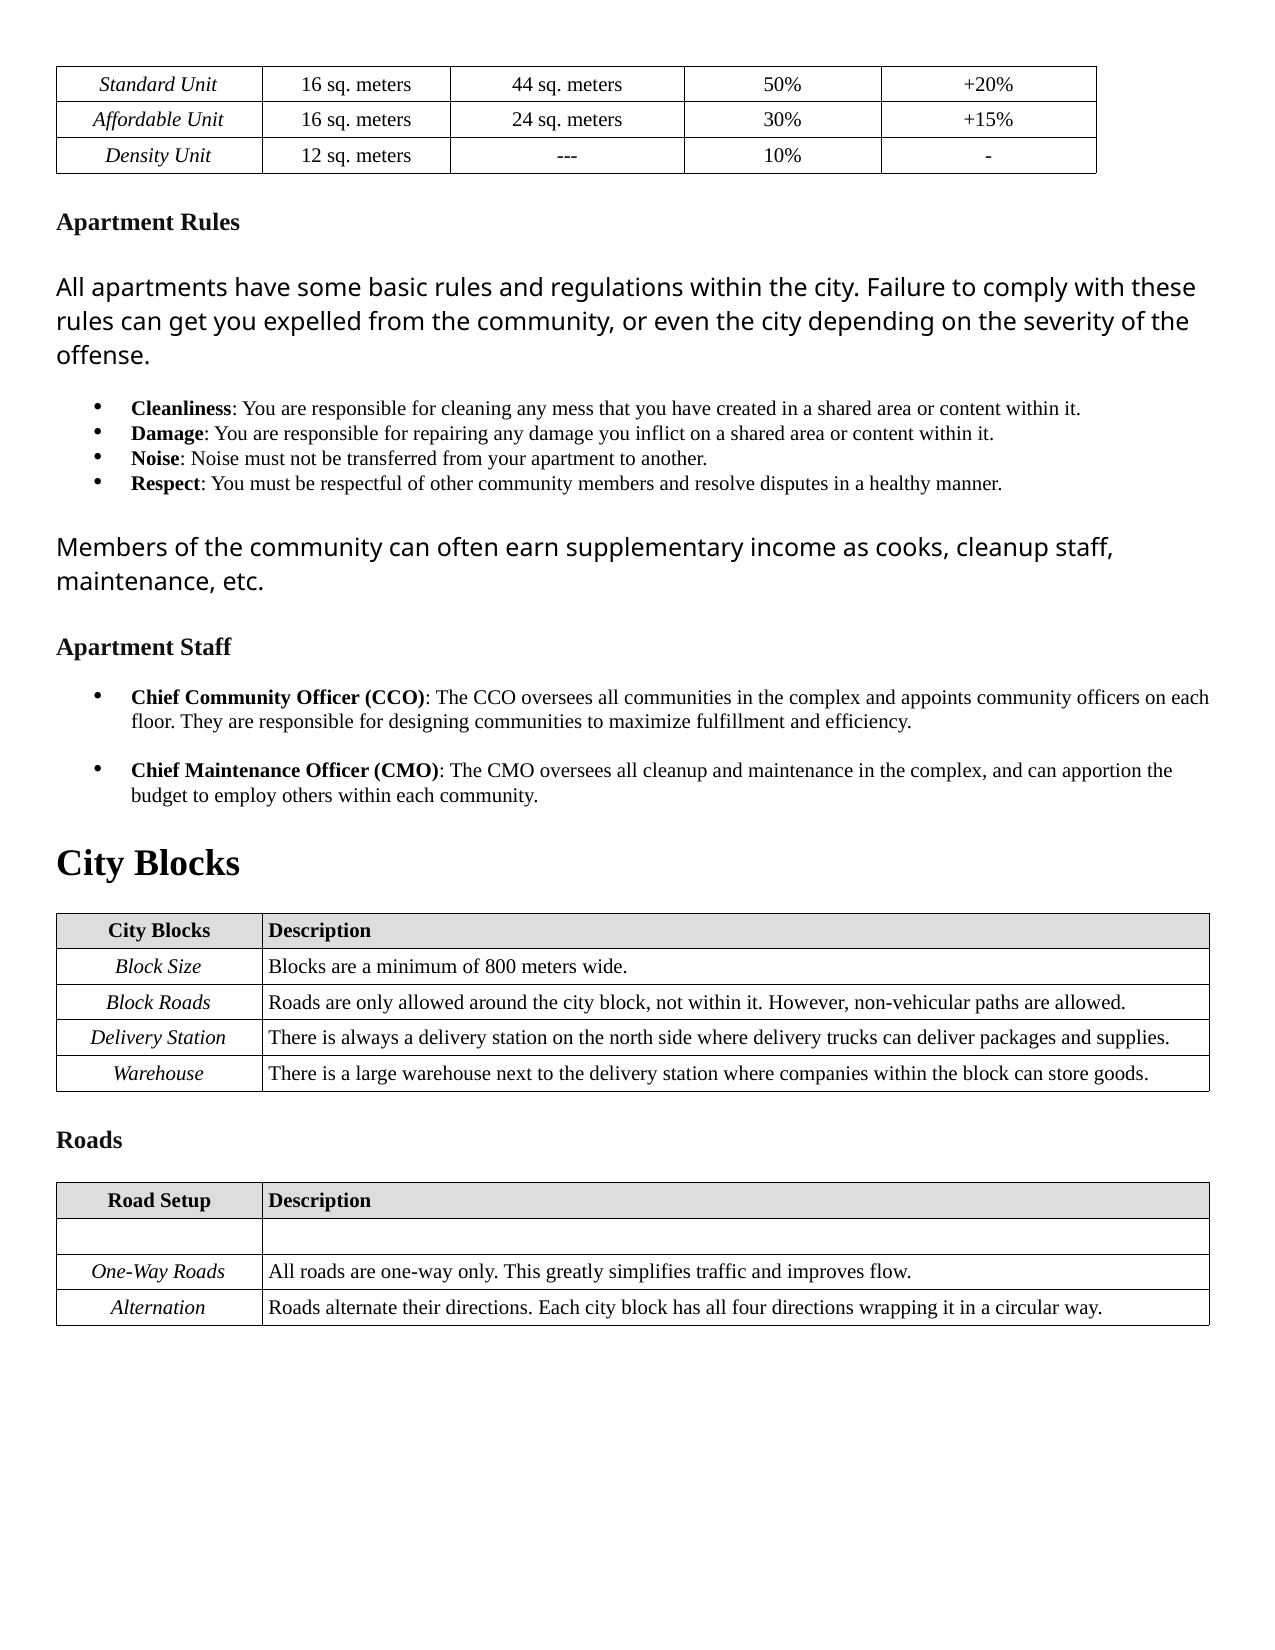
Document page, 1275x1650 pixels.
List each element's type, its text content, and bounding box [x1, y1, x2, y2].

table_header Road Setup [57, 1183, 262, 1218]
table_cell [57, 1219, 262, 1253]
table_cell [263, 1219, 1209, 1253]
table_cell 10% [685, 138, 881, 173]
table_cell Block Size [57, 949, 262, 984]
table_cell - [882, 138, 1096, 173]
table_cell 16 sq. meters [263, 67, 450, 101]
table_cell 24 sq. meters [451, 102, 684, 137]
table_cell --- [451, 138, 684, 173]
list Chief Community Officer (CCO): The CCO oversees all communities in the complex and appoints community officers on each floor. They are responsible for designing communities to maximize fulfillment and efficiency. [93, 684, 1215, 733]
table_cell Block Roads [57, 985, 262, 1019]
table_cell Roads alternate their directions. Each city block has all four directions wrapping it in a circular way. [263, 1290, 1209, 1325]
table_header Description [263, 914, 1209, 948]
table_cell Affordable Unit [57, 102, 262, 137]
table_cell One-Way Roads [57, 1255, 262, 1289]
subtitle City Blocks [56, 841, 1215, 884]
list Noise: Noise must not be transferred from your apartment to another. [93, 446, 1215, 471]
table_cell Blocks are a minimum of 800 meters wide. [263, 949, 1209, 984]
table_cell Alternation [57, 1290, 262, 1325]
table_cell 30% [685, 102, 881, 137]
table_header Description [263, 1183, 1209, 1218]
table_cell 12 sq. meters [263, 138, 450, 173]
table_cell There is a large warehouse next to the delivery station where companies within the block can store goods. [263, 1056, 1209, 1091]
subtitle Apartment Rules [56, 207, 1215, 236]
table_cell 50% [685, 67, 881, 101]
list Chief Maintenance Officer (CMO): The CMO oversees all cleanup and maintenance in the complex, and can apportion the budget to employ others within each community. [93, 758, 1215, 807]
list Cleanliness: You are responsible for cleaning any mess that you have created in a shared area or content within it. [93, 396, 1215, 421]
table_cell 44 sq. meters [451, 67, 684, 101]
text All apartments have some basic rules and regulations within the city. Failure to comply with these rules can get you expelled from the community, or even the city depending on the severity of the offense. [56, 270, 1215, 372]
table_cell There is always a delivery station on the north side where delivery trucks can deliver packages and supplies. [263, 1020, 1209, 1055]
list Respect: You must be respectful of other community members and resolve disputes in a healthy manner. [93, 471, 1215, 496]
table_cell Warehouse [57, 1056, 262, 1091]
subtitle Roads [56, 1125, 1215, 1153]
table_cell Delivery Station [57, 1020, 262, 1055]
table_cell 16 sq. meters [263, 102, 450, 137]
table_cell All roads are one-way only. This greatly simplifies traffic and improves flow. [263, 1255, 1209, 1289]
table_header City Blocks [57, 914, 262, 948]
table_cell Roads are only allowed around the city block, not within it. However, non-vehicular paths are allowed. [263, 985, 1209, 1019]
list Damage: You are responsible for repairing any damage you inflict on a shared area or content within it. [93, 421, 1215, 446]
table_cell Standard Unit [57, 67, 262, 101]
table_cell +15% [882, 102, 1096, 137]
table_cell Density Unit [57, 138, 262, 173]
table_cell +20% [882, 67, 1096, 101]
subtitle Apartment Staff [56, 632, 1215, 661]
text Members of the community can often earn supplementary income as cooks, cleanup staff, maintenance, etc. [56, 529, 1215, 598]
